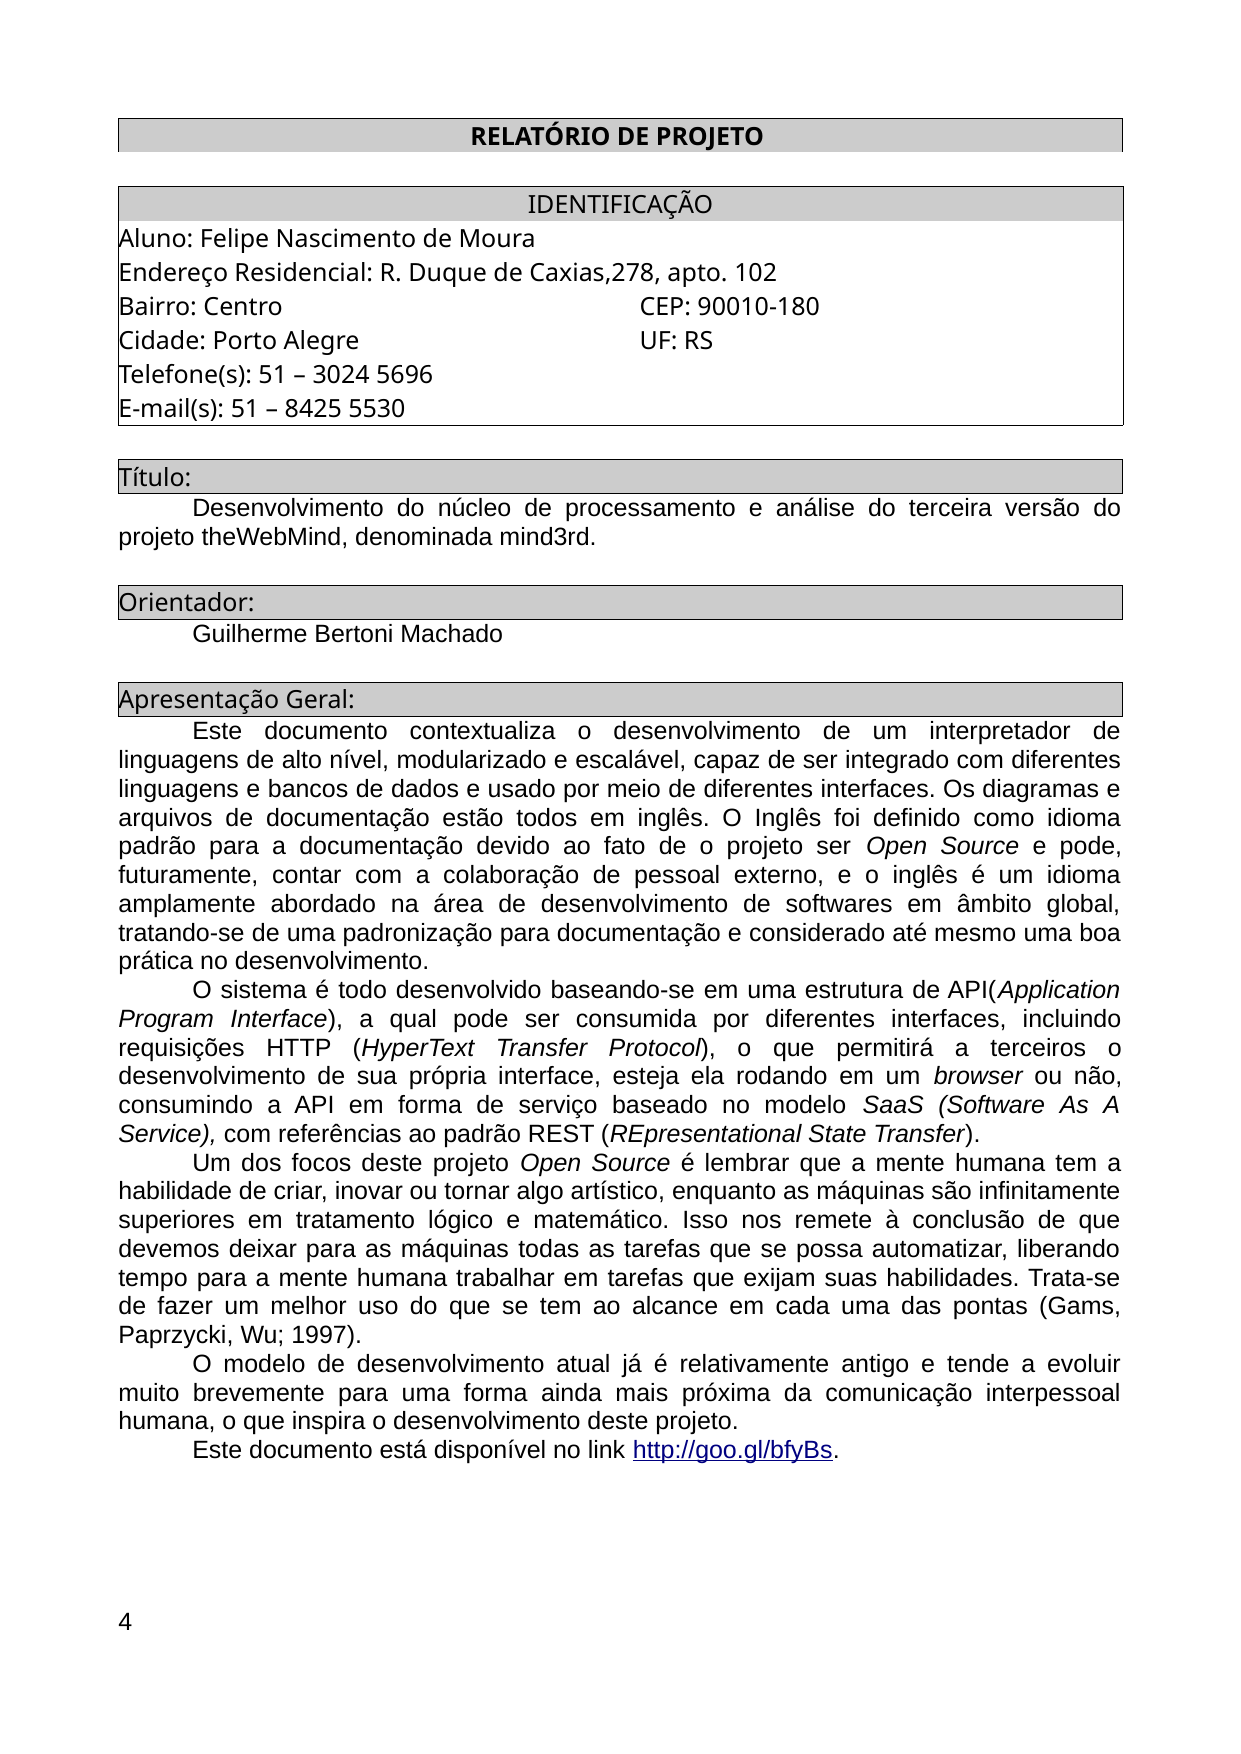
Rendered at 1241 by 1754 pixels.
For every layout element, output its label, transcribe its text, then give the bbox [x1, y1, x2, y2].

text Guilherme Bertoni Machado [118, 620, 1122, 648]
table_cell Cidade: Porto Alegre [119, 323, 639, 357]
table_cell Aluno: Felipe Nascimento de Moura [119, 221, 1123, 254]
table_cell CEP: 90010-180 [639, 289, 1123, 323]
table_cell Endereço Residencial: R. Duque de Caxias,278, apto. 102 [119, 255, 1123, 289]
text O sistema é todo desenvolvido baseando-se em uma estrutura de API(Application Program Interface), a qual pode ser consumida por diferentes interfaces, incluindo requisições HTTP (HyperText Transfer Protocol), o que permitirá a terceiros o desenvolvimento de sua própria interface, esteja ela rodando em um browser ou não, consumindo a API em forma de serviço baseado no modelo SaaS (Software As A Service), com referências ao padrão REST (REpresentational State Transfer). [118, 975, 1122, 1147]
table_cell E-mail(s): 51 – 8425 5530 [119, 391, 1123, 425]
text Este documento contextualiza o desenvolvimento de um interpretador de linguagens de alto nível, modularizado e escalável, capaz de ser integrado com diferentes linguagens e bancos de dados e usado por meio de diferentes interfaces. Os diagramas e arquivos de documentação estão todos em inglês. O Inglês foi definido como idioma padrão para a documentação devido ao fato de o projeto ser Open Source e pode, futuramente, contar com a colaboração de pessoal externo, e o inglês é um idioma amplamente abordado na área de desenvolvimento de softwares em âmbito global, tratando-se de uma padronização para documentação e considerado até mesmo uma boa prática no desenvolvimento. [118, 717, 1122, 975]
text Um dos focos deste projeto Open Source é lembrar que a mente humana tem a habilidade de criar, inovar ou tornar algo artístico, enquanto as máquinas são infinitamente superiores em tratamento lógico e matemático. Isso nos remete à conclusão de que devemos deixar para as máquinas todas as tarefas que se possa automatizar, liberando tempo para a mente humana trabalhar em tarefas que exijam suas habilidades. Trata-se de fazer um melhor uso do que se tem ao alcance em cada uma das pontas (Gams, Paprzycki, Wu; 1997). [118, 1147, 1122, 1349]
table_cell Bairro: Centro [119, 289, 639, 323]
table_cell Telefone(s): 51 – 3024 5696 [119, 357, 1123, 391]
table_cell UF: RS [639, 323, 1123, 357]
text Este documento está disponível no link http://goo.gl/bfyBs. [118, 1435, 1122, 1464]
text O modelo de desenvolvimento atual já é relativamente antigo e tende a evoluir muito brevemente para uma forma ainda mais próxima da comunicação interpessoal humana, o que inspira o desenvolvimento deste projeto. [118, 1349, 1122, 1435]
text Desenvolvimento do núcleo de processamento e análise do terceira versão do projeto theWebMind, denominada mind3rd. [118, 494, 1122, 551]
